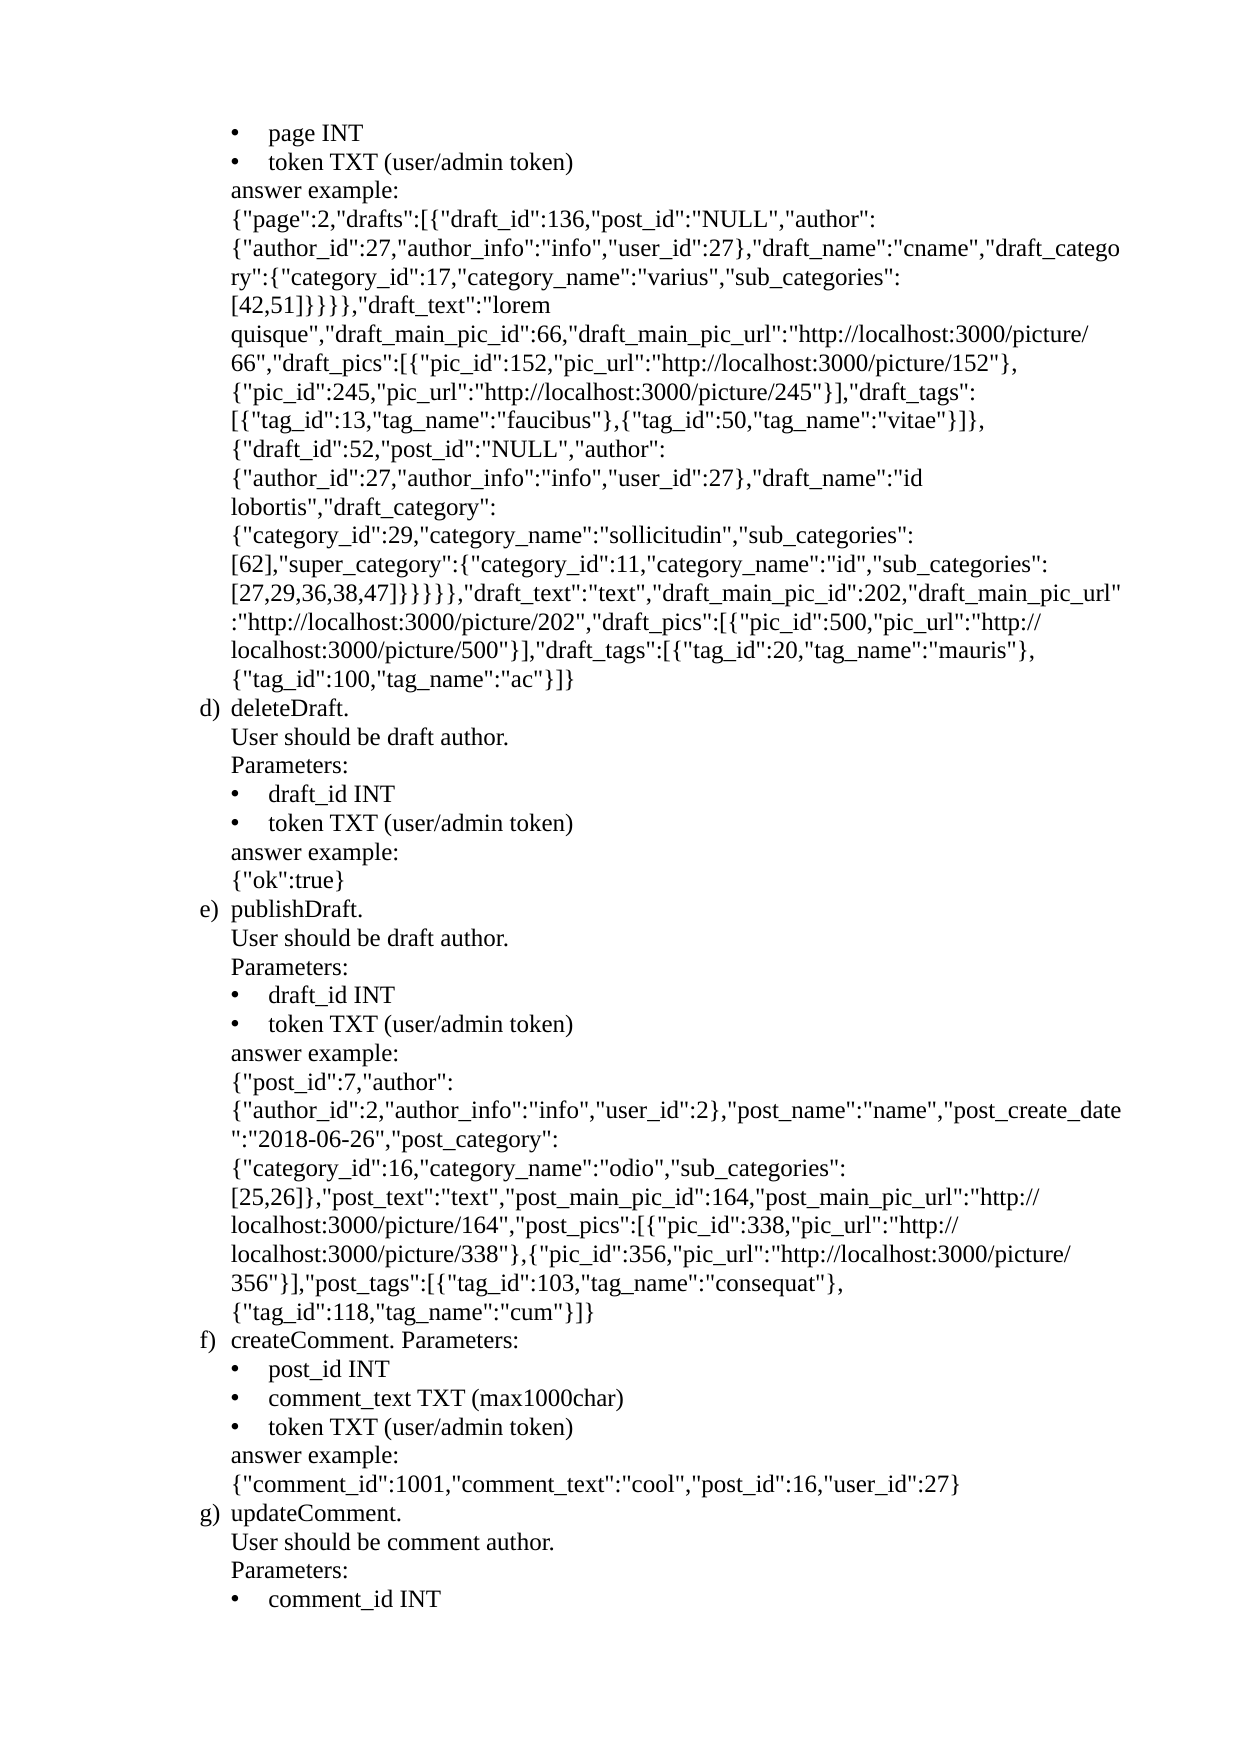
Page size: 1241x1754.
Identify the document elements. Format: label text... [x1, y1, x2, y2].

list Parameters: [193, 1556, 1122, 1584]
list token TXT (user/admin token) [231, 808, 1122, 837]
list User should be draft author. [193, 923, 1122, 952]
list answer example: [193, 176, 1122, 204]
list Parameters: [193, 952, 1122, 981]
list deleteDraft. [193, 693, 1122, 722]
list draft_id INT [231, 981, 1122, 1009]
list comment_id INT [231, 1584, 1122, 1613]
list createComment. Parameters: [193, 1326, 1122, 1354]
list User should be draft author. [193, 722, 1122, 751]
list answer example: [193, 1441, 1122, 1469]
list Parameters: [193, 751, 1122, 779]
list updateComment. [193, 1498, 1122, 1527]
list {"ok":true} [193, 866, 1122, 894]
list token TXT (user/admin token) [231, 1009, 1122, 1038]
list draft_id INT [231, 779, 1122, 808]
list User should be comment author. [193, 1527, 1122, 1556]
list token TXT (user/admin token) [231, 147, 1122, 176]
list post_id INT [231, 1354, 1122, 1383]
list page INT [231, 118, 1122, 147]
list {"comment_id":1001,"comment_text":"cool","post_id":16,"user_id":27} [193, 1469, 1122, 1498]
list answer example: [193, 837, 1122, 866]
list answer example: [193, 1038, 1122, 1067]
list {"page":2,"drafts":[{"draft_id":136,"post_id":"NULL","author":{"author_id":27,"author_info":"info","user_id":27},"draft_name":"cname","draft_category":{"category_id":17,"category_name":"varius","sub_categories":[42,51]}}}},"draft_text":"lorem quisque","draft_main_pic_id":66,"draft_main_pic_url":"http://localhost:3000/picture/66","draft_pics":[{"pic_id":152,"pic_url":"http://localhost:3000/picture/152"},{"pic_id":245,"pic_url":"http://localhost:3000/picture/245"}],"draft_tags":[{"tag_id":13,"tag_name":"faucibus"},{"tag_id":50,"tag_name":"vitae"}]},{"draft_id":52,"post_id":"NULL","author":{"author_id":27,"author_info":"info","user_id":27},"draft_name":"id lobortis","draft_category":{"category_id":29,"category_name":"sollicitudin","sub_categories":[62],"super_category":{"category_id":11,"category_name":"id","sub_categories":[27,29,36,38,47]}}}}},"draft_text":"text","draft_main_pic_id":202,"draft_main_pic_url":"http://localhost:3000/picture/202","draft_pics":[{"pic_id":500,"pic_url":"http://localhost:3000/picture/500"}],"draft_tags":[{"tag_id":20,"tag_name":"mauris"},{"tag_id":100,"tag_name":"ac"}]} [193, 204, 1122, 693]
list {"post_id":7,"author":{"author_id":2,"author_info":"info","user_id":2},"post_name":"name","post_create_date":"2018-06-26","post_category":{"category_id":16,"category_name":"odio","sub_categories":[25,26]},"post_text":"text","post_main_pic_id":164,"post_main_pic_url":"http://localhost:3000/picture/164","post_pics":[{"pic_id":338,"pic_url":"http://localhost:3000/picture/338"},{"pic_id":356,"pic_url":"http://localhost:3000/picture/356"}],"post_tags":[{"tag_id":103,"tag_name":"consequat"},{"tag_id":118,"tag_name":"cum"}]} [193, 1067, 1122, 1326]
list token TXT (user/admin token) [231, 1412, 1122, 1441]
list comment_text TXT (max1000char) [231, 1383, 1122, 1412]
list publishDraft. [193, 894, 1122, 923]
